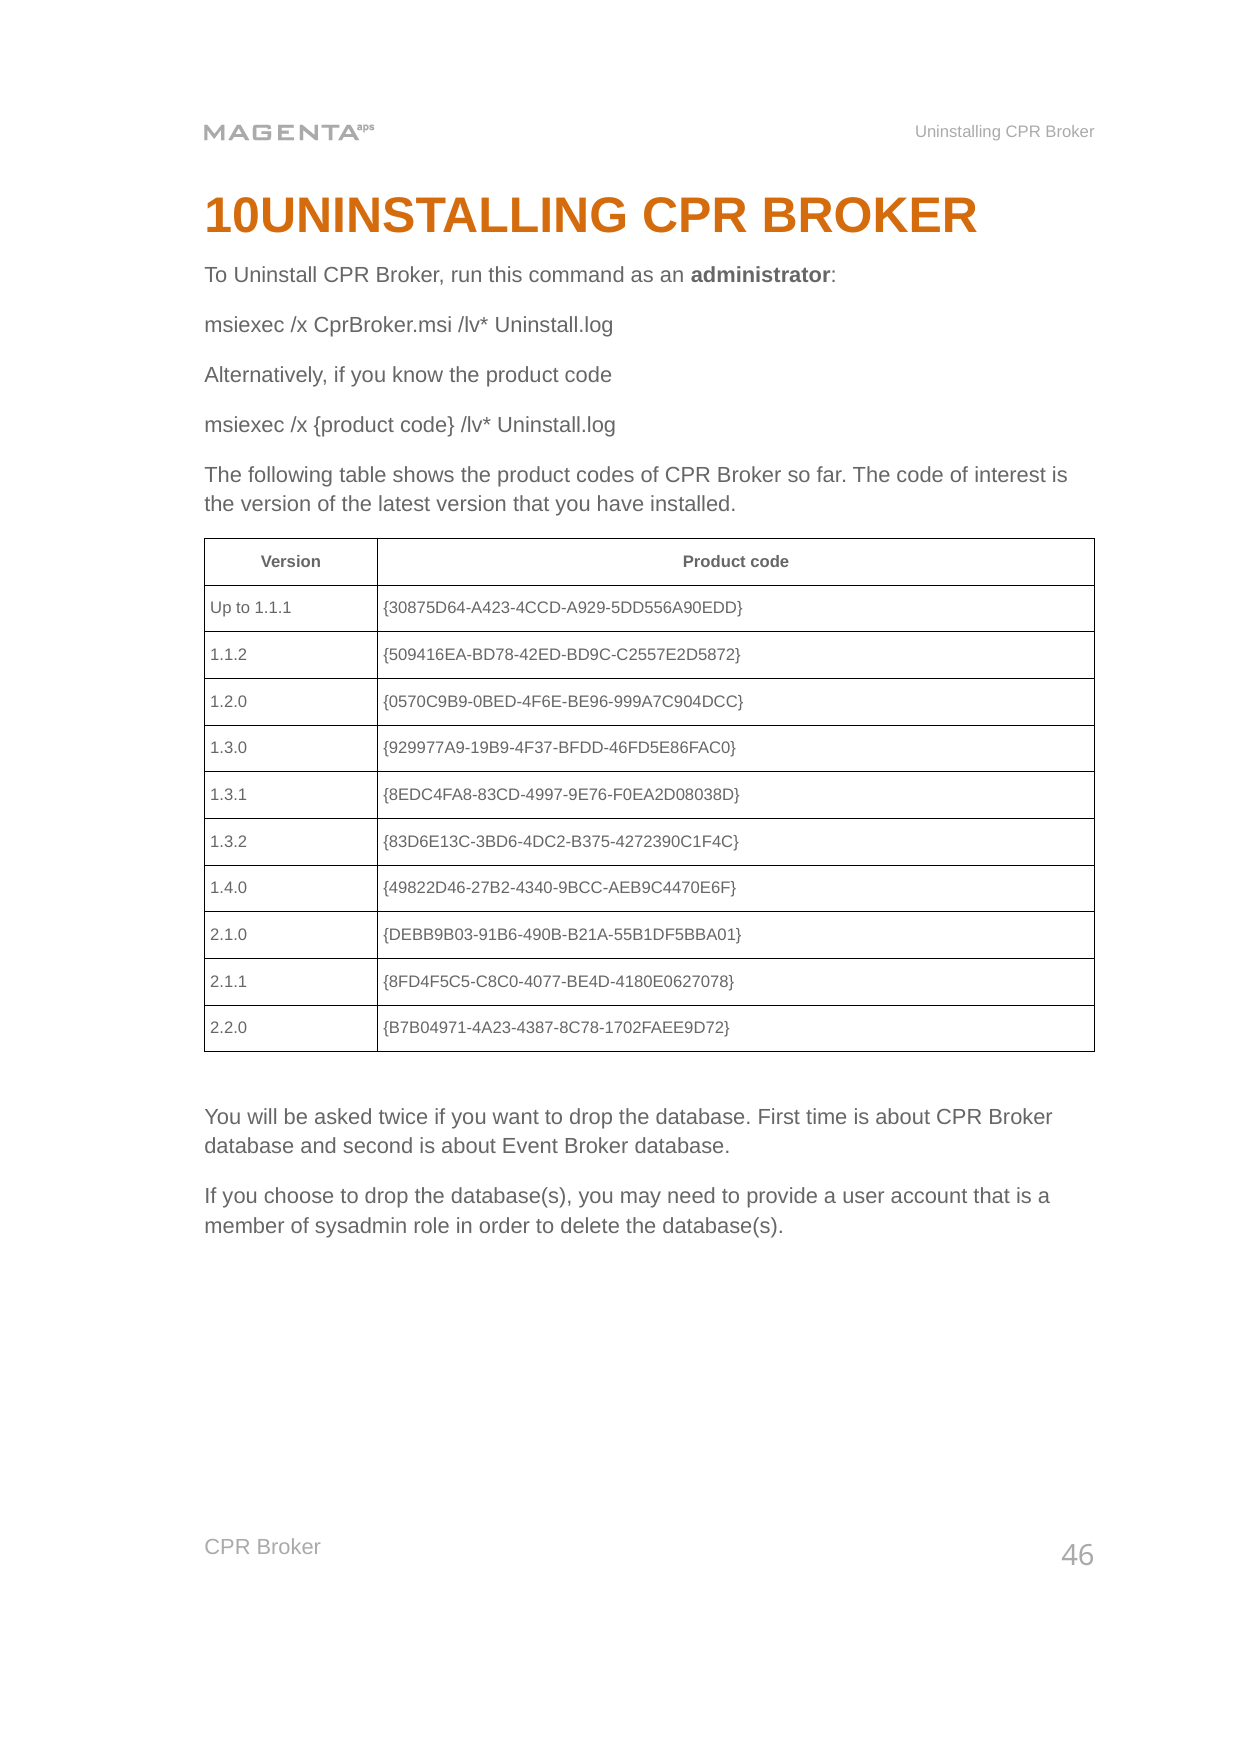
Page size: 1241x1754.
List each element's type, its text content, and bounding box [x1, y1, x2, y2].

subtitle Uninstalling CPR Broker [204, 186, 1094, 244]
table_cell {B7B04971-4A23-4387-8C78-1702FAEE9D72} [378, 1006, 1094, 1051]
table_cell {8EDC4FA8-83CD-4997-9E76-F0EA2D08038D} [378, 772, 1094, 818]
text To Uninstall CPR Broker, run this command as an administrator: [204, 259, 1094, 288]
table_cell 1.4.0 [205, 866, 377, 911]
table_cell Up to 1.1.1 [205, 586, 377, 631]
table_cell {0570C9B9-0BED-4F6E-BE96-999A7C904DCC} [378, 679, 1094, 725]
text The following table shows the product codes of CPR Broker so far. The code of interest is the version of the latest version that you have installed. [204, 459, 1094, 517]
table_cell 1.3.0 [205, 726, 377, 771]
text msiexec /x {product code} /lv* Uninstall.log [204, 409, 1094, 438]
table_cell 1.1.2 [205, 632, 377, 678]
text Alternatively, if you know the product code [204, 359, 1094, 388]
table_header Version [205, 539, 377, 585]
table_cell 2.1.1 [205, 959, 377, 1005]
table_cell 2.1.0 [205, 912, 377, 958]
table_header Product code [378, 539, 1094, 585]
text If you choose to drop the database(s), you may need to provide a user account that is a member of sysadmin role in order to delete the database(s). [204, 1181, 1094, 1239]
table_cell {929977A9-19B9-4F37-BFDD-46FD5E86FAC0} [378, 726, 1094, 771]
table_cell {49822D46-27B2-4340-9BCC-AEB9C4470E6F} [378, 866, 1094, 911]
table_cell {DEBB9B03-91B6-490B-B21A-55B1DF5BBA01} [378, 912, 1094, 958]
text You will be asked twice if you want to drop the database. First time is about CPR Broker database and second is about Event Broker database. [204, 1101, 1094, 1160]
table_cell 1.2.0 [205, 679, 377, 725]
table_cell 1.3.2 [205, 819, 377, 865]
table_cell {83D6E13C-3BD6-4DC2-B375-4272390C1F4C} [378, 819, 1094, 865]
table_cell {8FD4F5C5-C8C0-4077-BE4D-4180E0627078} [378, 959, 1094, 1005]
table_cell {509416EA-BD78-42ED-BD9C-C2557E2D5872} [378, 632, 1094, 678]
text msiexec /x CprBroker.msi /lv* Uninstall.log [204, 309, 1094, 338]
table_cell 2.2.0 [205, 1006, 377, 1051]
table_cell 1.3.1 [205, 772, 377, 818]
table_cell {30875D64-A423-4CCD-A929-5DD556A90EDD} [378, 586, 1094, 631]
